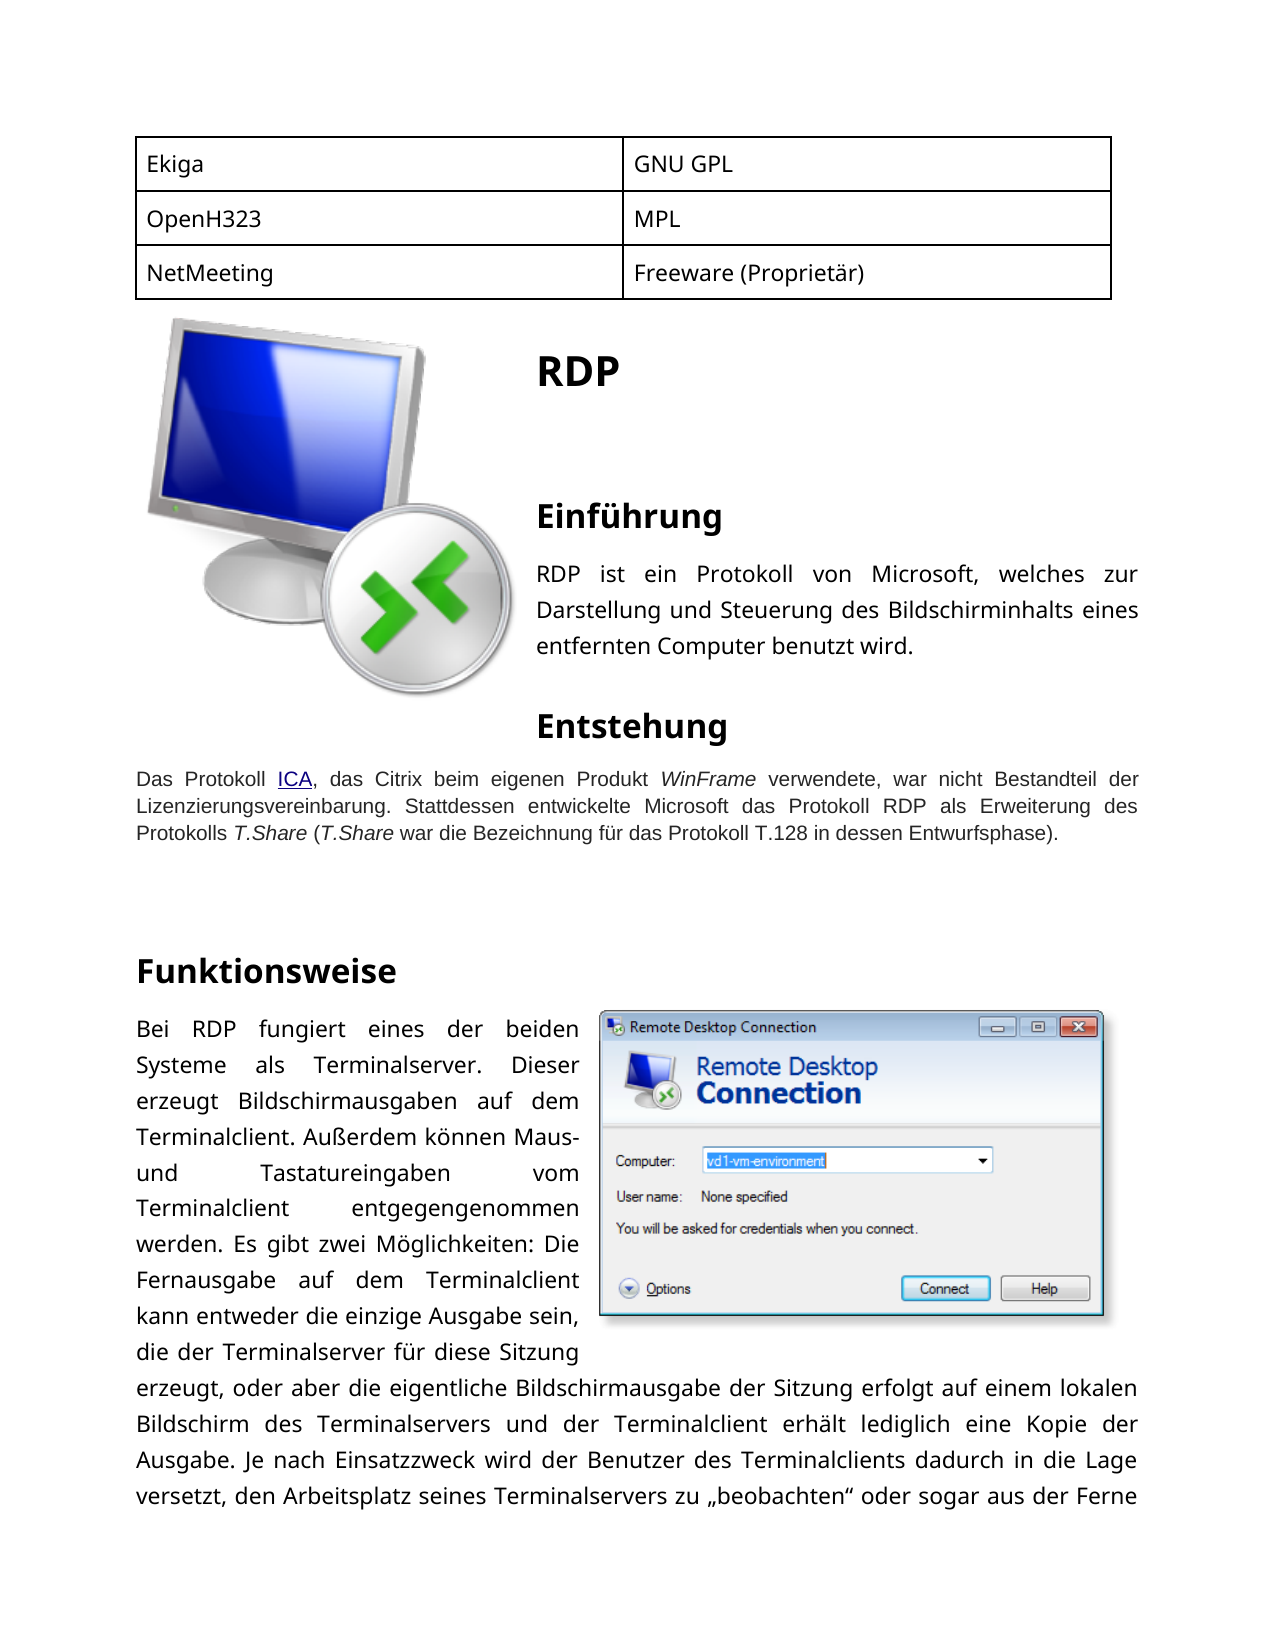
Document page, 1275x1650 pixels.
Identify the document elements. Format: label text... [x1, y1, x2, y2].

table_cell MPL [624, 192, 1110, 244]
subtitle Funktionsweise [136, 948, 1139, 993]
text RDP ist ein Protokoll von Microsoft, welches zur Darstellung und Steuerung des Bildschirminhalts eines entfernten Computer benutzt wird. [518, 558, 1139, 661]
subtitle Einführung [518, 493, 1139, 539]
table_cell OpenH323 [137, 192, 622, 244]
picture [117, 300, 518, 701]
table_cell Freeware (Proprietär) [624, 246, 1110, 298]
subtitle Entstehung [136, 703, 1139, 749]
table_cell Ekiga [137, 138, 622, 190]
table_cell NetMeeting [137, 246, 622, 298]
table_cell GNU GPL [624, 138, 1110, 190]
text Bei RDP fungiert eines der beiden Systeme als Terminalserver. Dieser erzeugt Bildschirmausgaben auf dem Terminalclient. Außerdem können Maus- und Tastatureingaben vom Terminalclient entgegengenommen werden. Es gibt zwei Möglichkeiten: Die Fernausgabe auf dem Terminalclient kann entweder die einzige Ausgabe sein, die der Terminalserver für diese Sitzung erzeugt, oder aber die eigentliche Bildschirmausgabe der Sitzung erfolgt auf einem lokalen Bildschirm des Terminalservers und der Terminalclient erhält lediglich eine Kopie der Ausgabe. Je nach Einsatzzweck wird der Benutzer des Terminalclients dadurch in die Lage versetzt, den Arbeitsplatz seines Terminalservers zu „beobachten“ oder sogar aus der Ferne [136, 1013, 1139, 1511]
picture [598, 1009, 1120, 1332]
subtitle RDP [518, 342, 1139, 399]
text Das Protokoll ICA, das Citrix beim eigenen Produkt WinFrame verwendete, war nicht Bestandteil der Lizenzierungsvereinbarung. Stattdessen entwickelte Microsoft das Protokoll RDP als Erweiterung des Protokolls T.Share (T.Share war die Bezeichnung für das Protokoll T.128 in dessen Entwurfsphase). [136, 768, 1139, 844]
